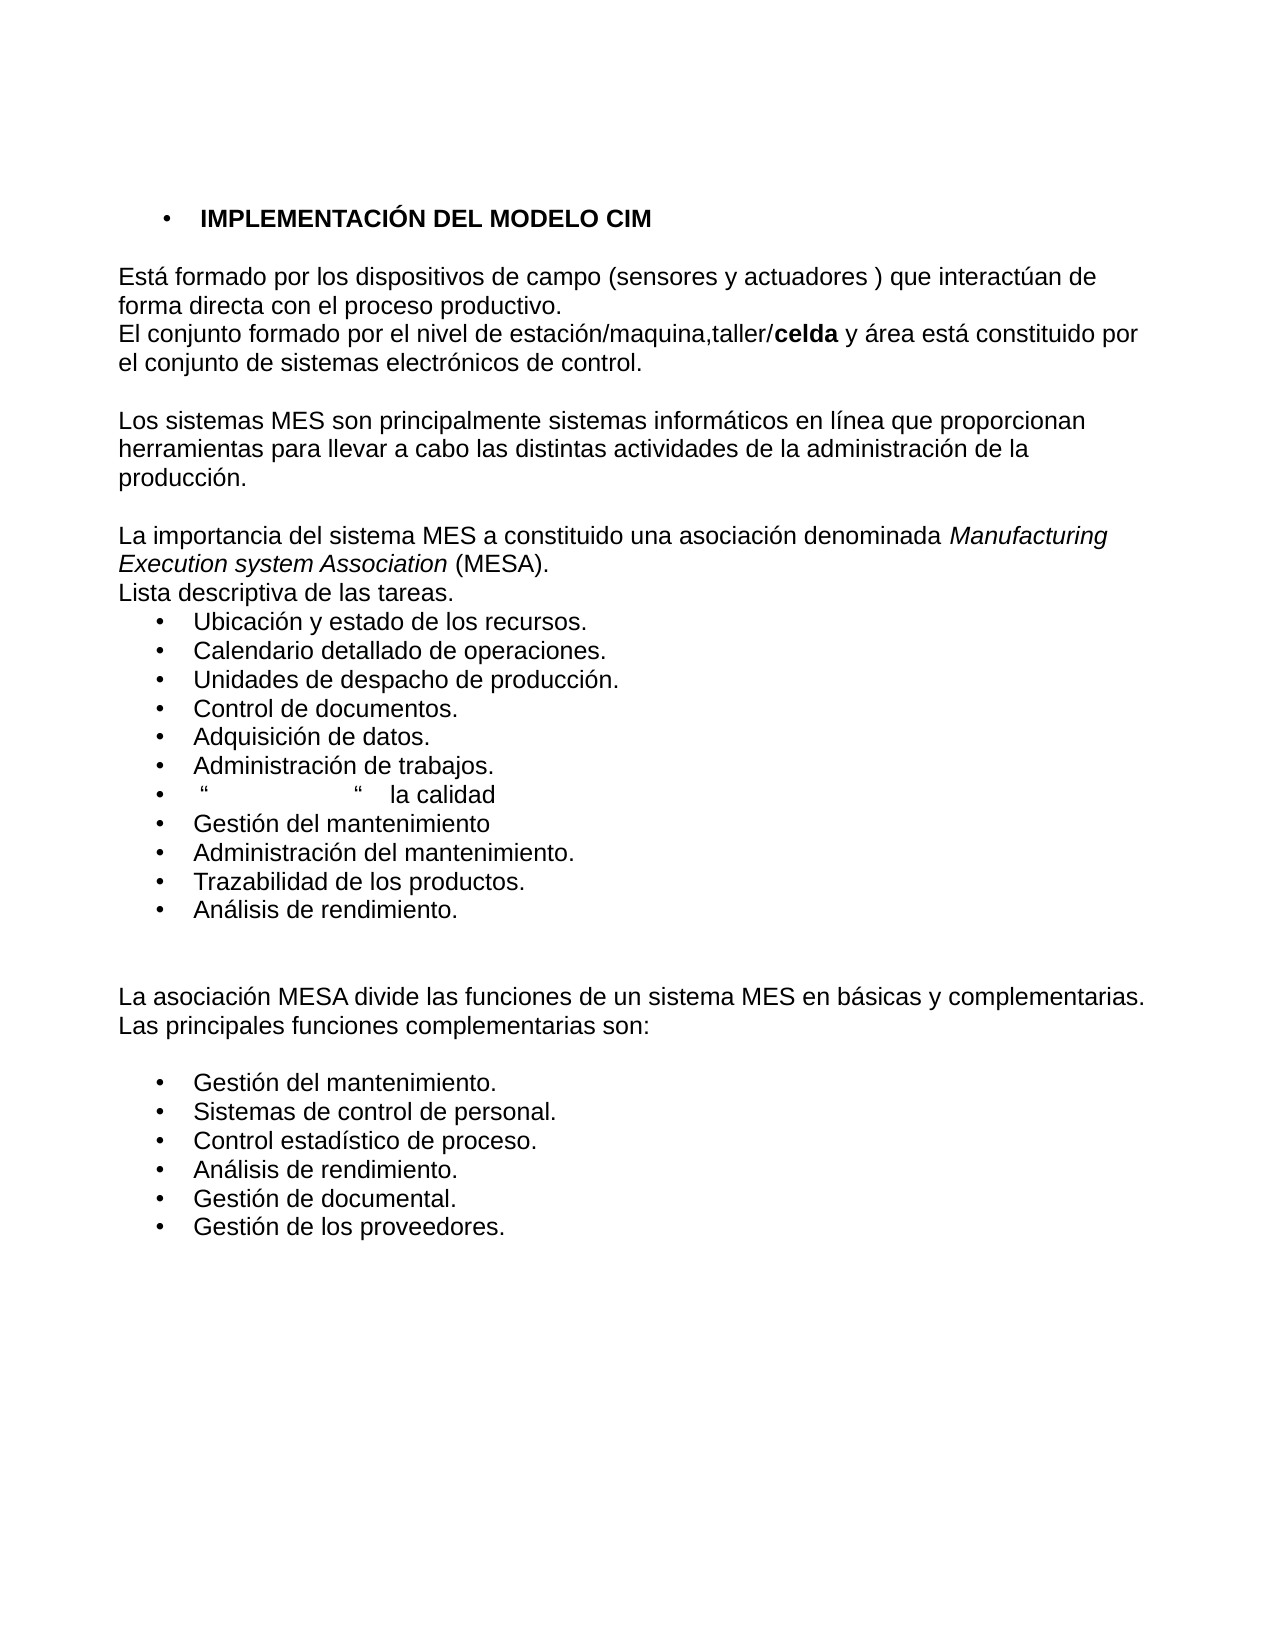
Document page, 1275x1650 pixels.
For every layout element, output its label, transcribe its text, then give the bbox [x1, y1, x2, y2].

list Gestión de los proveedores. [156, 1212, 1157, 1241]
list “ “ la calidad [156, 780, 1157, 809]
text La importancia del sistema MES a constituido una asociación denominada Manufacturing Execution system Association (MESA). [118, 521, 1157, 578]
list Administración de trabajos. [156, 751, 1157, 780]
list Gestión de documental. [156, 1183, 1157, 1212]
text La asociación MESA divide las funciones de un sistema MES en básicas y complementarias. [118, 982, 1157, 1011]
text Las principales funciones complementarias son: [118, 1011, 1157, 1039]
text Está formado por los dispositivos de campo (sensores y actuadores ) que interactúan de forma directa con el proceso productivo. [118, 262, 1157, 319]
list Unidades de despacho de producción. [156, 665, 1157, 693]
list Trazabilidad de los productos. [156, 867, 1157, 896]
list Administración del mantenimiento. [156, 838, 1157, 867]
list Gestión del mantenimiento. [156, 1068, 1157, 1097]
list Calendario detallado de operaciones. [156, 636, 1157, 665]
list Sistemas de control de personal. [156, 1097, 1157, 1126]
list Control de documentos. [156, 693, 1157, 722]
list IMPLEMENTACIÓN DEL MODELO CIM [163, 204, 1157, 233]
text El conjunto formado por el nivel de estación/maquina,taller/celda y área está constituido por el conjunto de sistemas electrónicos de control. [118, 319, 1157, 377]
text Lista descriptiva de las tareas. [118, 578, 1157, 607]
text Los sistemas MES son principalmente sistemas informáticos en línea que proporcionan herramientas para llevar a cabo las distintas actividades de la administración de la producción. [118, 406, 1157, 492]
list Control estadístico de proceso. [156, 1126, 1157, 1155]
list Análisis de rendimiento. [156, 1155, 1157, 1183]
list Ubicación y estado de los recursos. [156, 607, 1157, 636]
list Adquisición de datos. [156, 722, 1157, 751]
list Análisis de rendimiento. [156, 896, 1157, 924]
list Gestión del mantenimiento [156, 809, 1157, 838]
